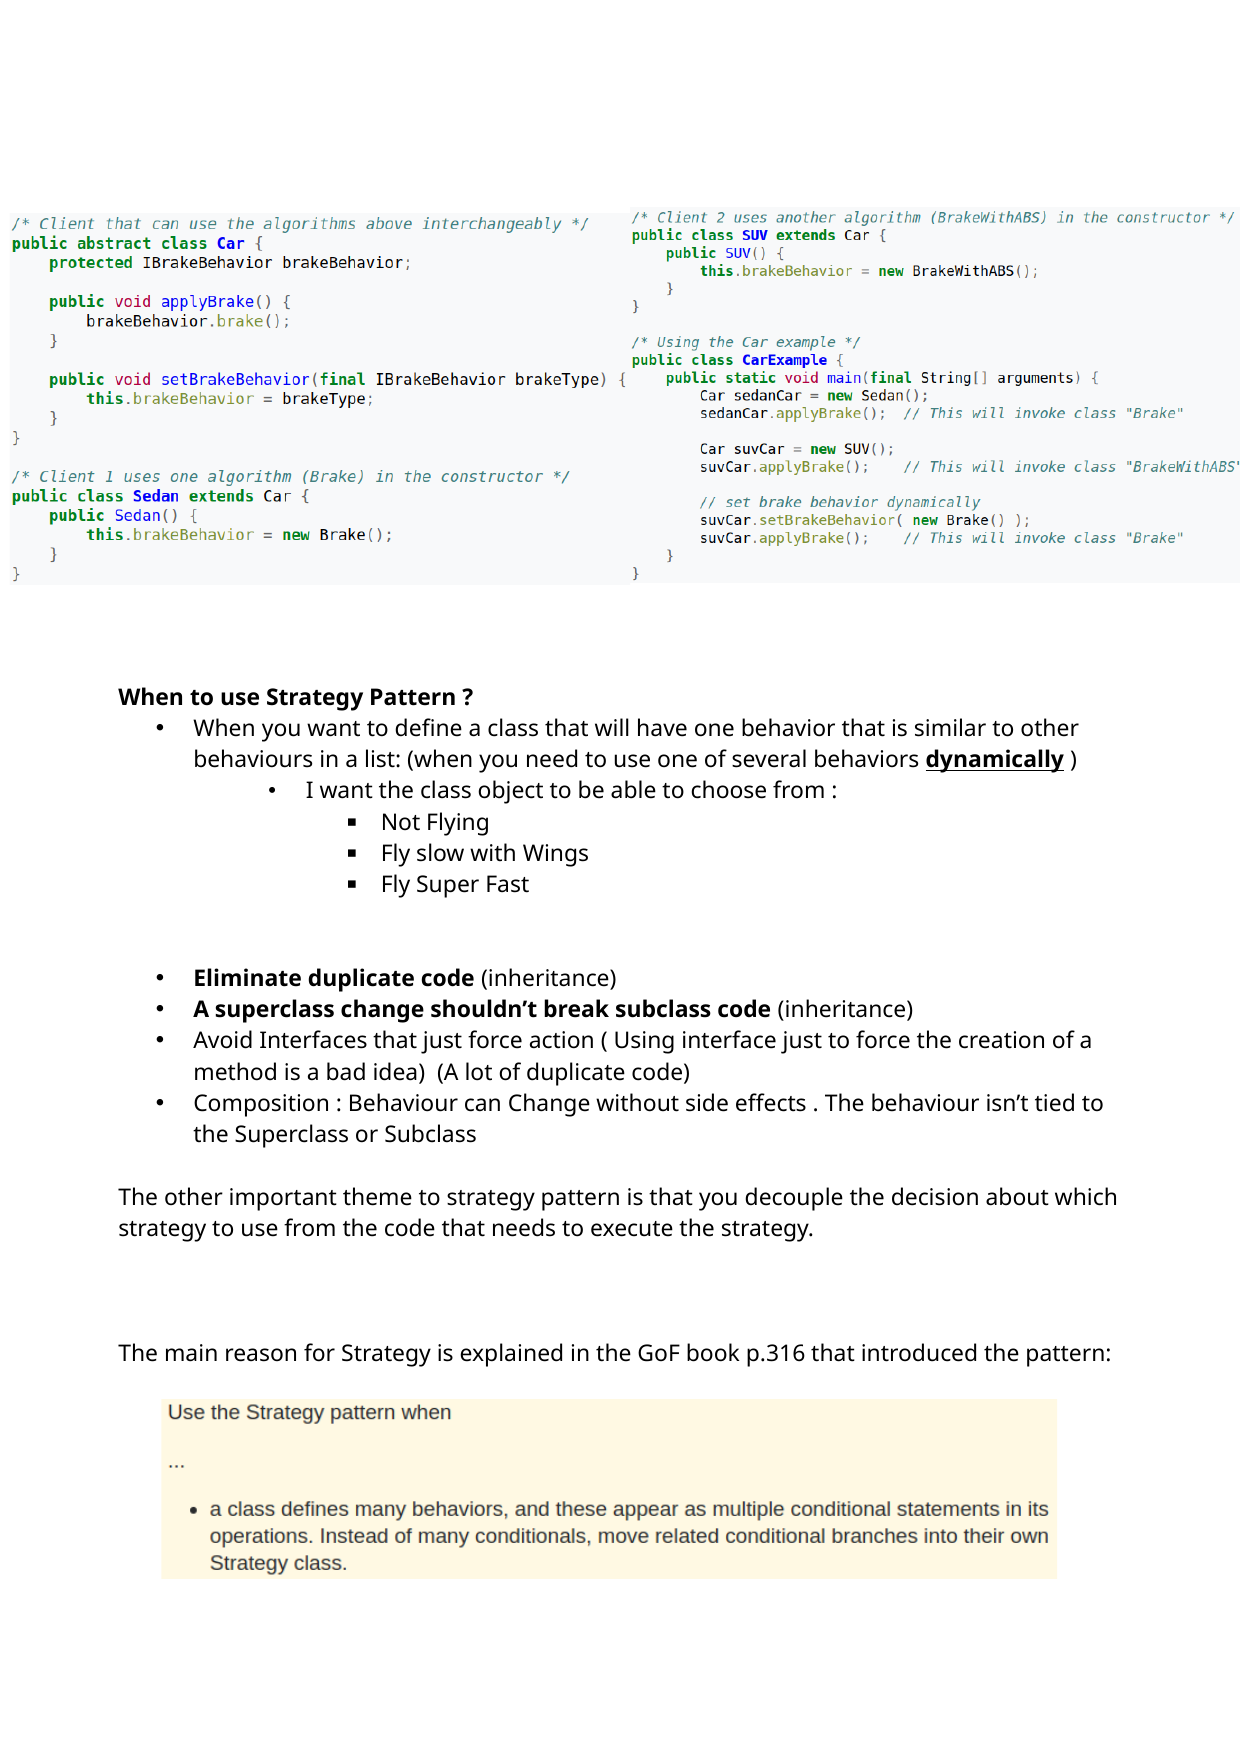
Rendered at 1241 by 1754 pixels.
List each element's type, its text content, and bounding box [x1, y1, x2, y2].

list I want the class object to be able to choose from : [268, 774, 1122, 806]
list Eliminate duplicate code (inheritance) [156, 962, 1122, 993]
text The main reason for Strategy is explained in the GoF book p.316 that introduced the pattern: [118, 1337, 1122, 1368]
list Fly slow with Wings [343, 837, 1122, 868]
picture [161, 1399, 1058, 1579]
picture [9, 207, 1240, 585]
list Avoid Interfaces that just force action ( Using interface just to force the creation of a method is a bad idea) (A lot of duplicate code) [156, 1024, 1122, 1087]
list A superclass change shouldn’t break subclass code (inheritance) [156, 993, 1122, 1024]
list Not Flying [343, 806, 1122, 837]
text When to use Strategy Pattern ? [118, 681, 1122, 712]
list When you want to define a class that will have one behavior that is similar to other behaviours in a list: (when you need to use one of several behaviors dynamically ) [156, 712, 1122, 774]
list Composition : Behaviour can Change without side effects . The behaviour isn’t tied to the Superclass or Subclass [156, 1087, 1122, 1149]
list Fly Super Fast [343, 868, 1122, 899]
text The other important theme to strategy pattern is that you decouple the decision about which strategy to use from the code that needs to execute the strategy. [118, 1181, 1122, 1243]
